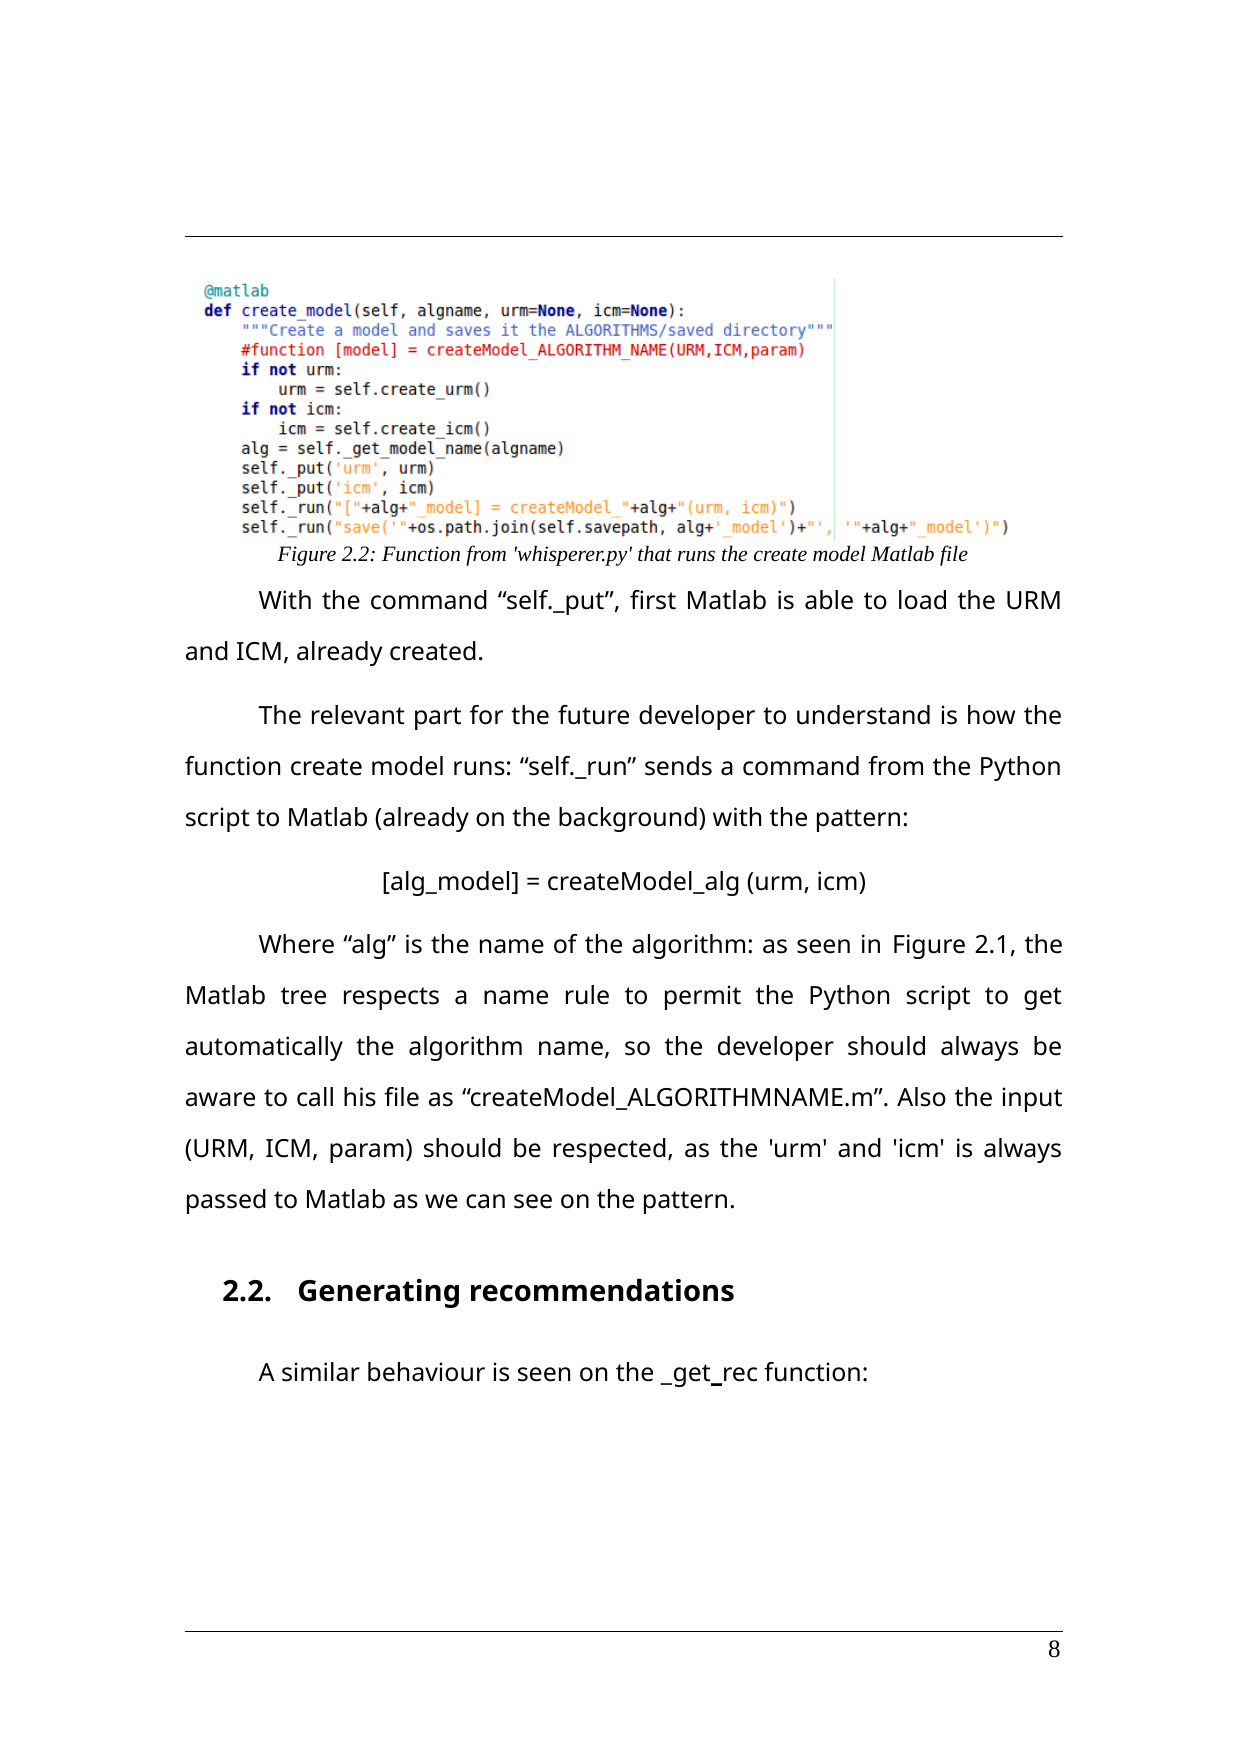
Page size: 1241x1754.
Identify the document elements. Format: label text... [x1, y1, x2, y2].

text The relevant part for the future developer to understand is how the function create model runs: “self._run” sends a command from the Python script to Matlab (already on the background) with the pattern: [184, 697, 1063, 834]
subtitle Generating recommendations [222, 1270, 1063, 1310]
text A similar behaviour is seen on the _get_rec function: [184, 1355, 1063, 1389]
picture [196, 278, 1053, 541]
text Figure 2.2: Function from 'whisperer.py' that runs the create model Matlab file [196, 541, 1052, 566]
text [alg_model] = createModel_alg (urm, icm) [184, 863, 1063, 897]
text With the command “self._put”, first Matlab is able to load the URM and ICM, already created. [184, 266, 1063, 668]
text Where “alg” is the name of the algorithm: as seen in Figure 2.1, the Matlab tree respects a name rule to permit the Python script to get automatically the algorithm name, so the developer should always be aware to call his file as “createModel_ALGORITHMNAME.m”. Also the input (URM, ICM, param) should be respected, as the 'urm' and 'icm' is always passed to Matlab as we can see on the pattern. [184, 927, 1063, 1216]
